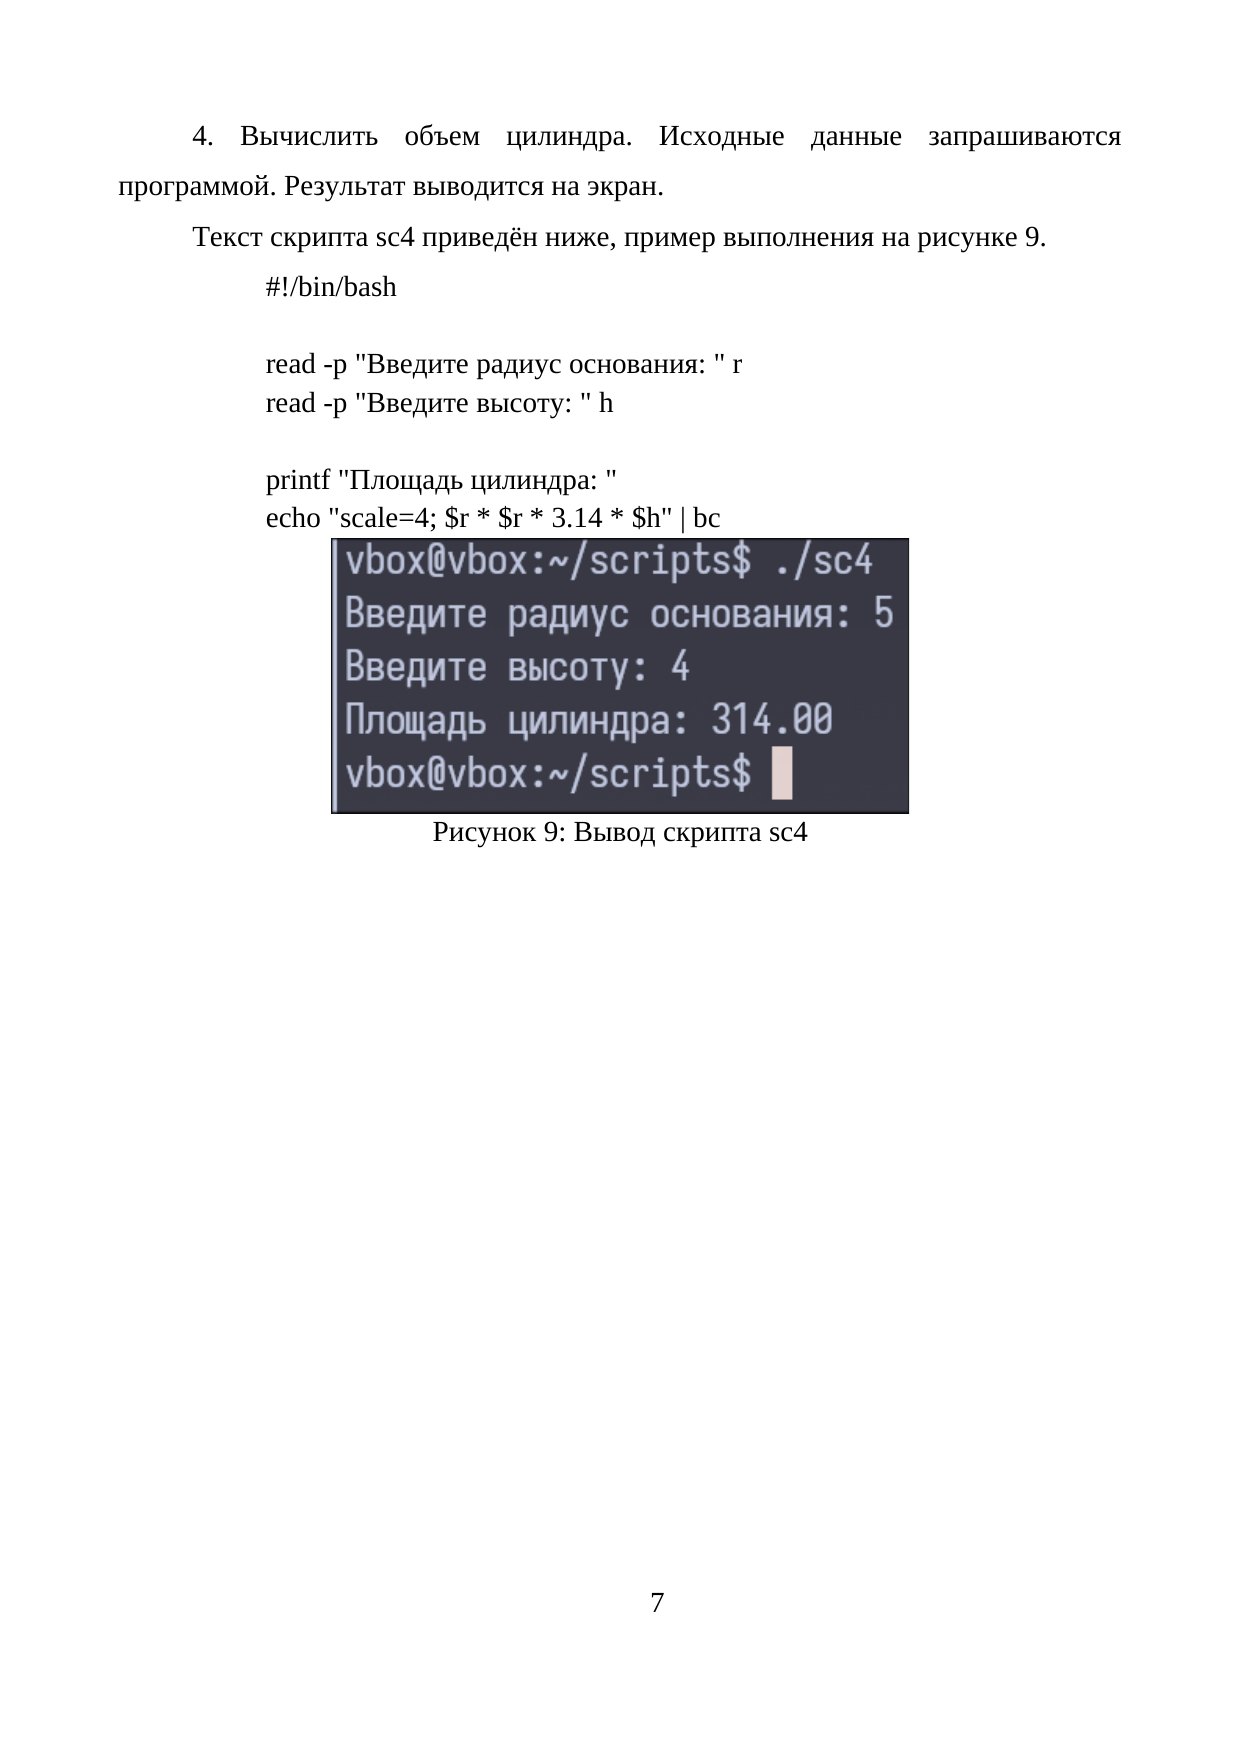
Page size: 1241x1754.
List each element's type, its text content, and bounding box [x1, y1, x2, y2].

text read -p "Введите радиус основания: " r [118, 346, 1122, 380]
text 4. Вычислить объем цилиндра. Исходные данные запрашиваются программой. Результат выводится на экран. [118, 118, 1122, 202]
text read -p "Введите высоту: " h [118, 385, 1122, 418]
picture [331, 538, 910, 814]
text echo "scale=4; $r * $r * 3.14 * $h" | bc [118, 500, 1122, 534]
text Текст скрипта sc4 приведён ниже, пример выполнения на рисунке 9. [118, 219, 1122, 252]
text Рисунок 9: Вывод скрипта sc4 [331, 814, 909, 847]
text #!/bin/bash [118, 269, 1122, 303]
text printf "Площадь цилиндра: " [118, 462, 1122, 495]
